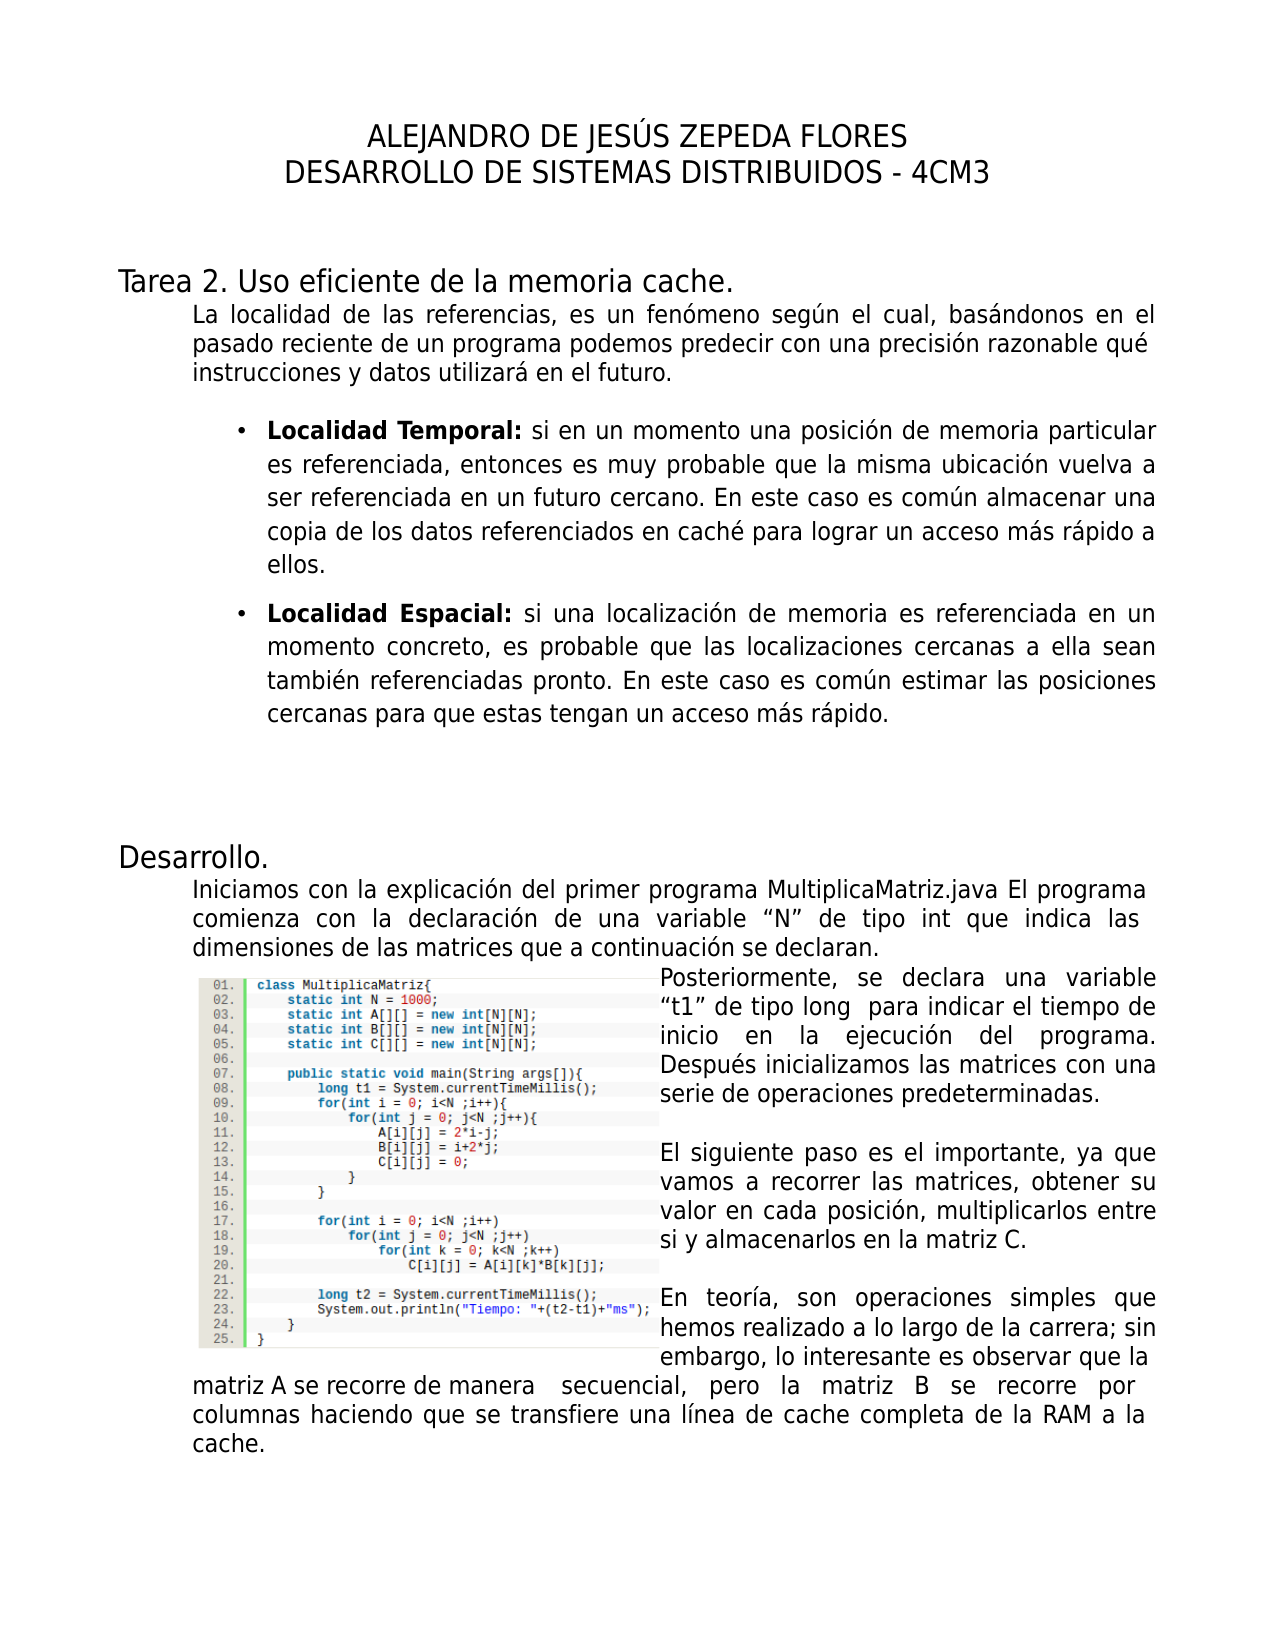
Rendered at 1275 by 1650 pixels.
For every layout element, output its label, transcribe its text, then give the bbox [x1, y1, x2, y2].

text [118, 1138, 198, 1254]
list Localidad Espacial: si una localización de memoria es referenciada en un momento concreto, es probable que las localizaciones cercanas a ella sean también referenciadas pronto. En este caso es común estimar las posiciones cercanas para que estas tengan un acceso más rápido. [237, 599, 1157, 729]
text En teoría, son operaciones simples que hemos realizado a lo largo de la carrera; sin embargo, lo interesante es observar que la matriz A se recorre de manera secuencial, pero la matriz B se recorre por columnas haciendo que se transfiere una línea de cache completa de la RAM a la cache. [118, 1284, 1157, 1459]
text Iniciamos con la explicación del primer programa MultiplicaMatriz.java El programa comienza con la declaración de una variable “N” de tipo int que indica las dimensiones de las matrices que a continuación se declaran. [118, 875, 1157, 963]
picture [198, 978, 238, 1349]
text ALEJANDRO DE JESÚS ZEPEDA FLORES [118, 118, 1157, 154]
text Tarea 2. Uso eficiente de la memoria cache. [118, 263, 1157, 300]
text El siguiente paso es el importante, ya que vamos a recorrer las matrices, obtener su valor en cada posición, multiplicarlos entre si y almacenarlos en la matriz C. [238, 1138, 1157, 1254]
text Posteriormente, se declara una variable “t1” de tipo long para indicar el tiempo de inicio en la ejecución del programa. Después inicializamos las matrices con una serie de operaciones predeterminadas. [118, 963, 1157, 1109]
list Localidad Temporal: si en un momento una posición de memoria particular es referenciada, entonces es muy probable que la misma ubicación vuelva a ser referenciada en un futuro cercano. En este caso es común almacenar una copia de los datos referenciados en caché para lograr un acceso más rápido a ellos. [237, 417, 1157, 580]
text DESARROLLO DE SISTEMAS DISTRIBUIDOS - 4CM3 [118, 154, 1157, 191]
text Desarrollo. [118, 839, 1157, 875]
text La localidad de las referencias, es un fenómeno según el cual, basándonos en el pasado reciente de un programa podemos predecir con una precisión razonable qué instrucciones y datos utilizará en el futuro. [118, 300, 1157, 387]
